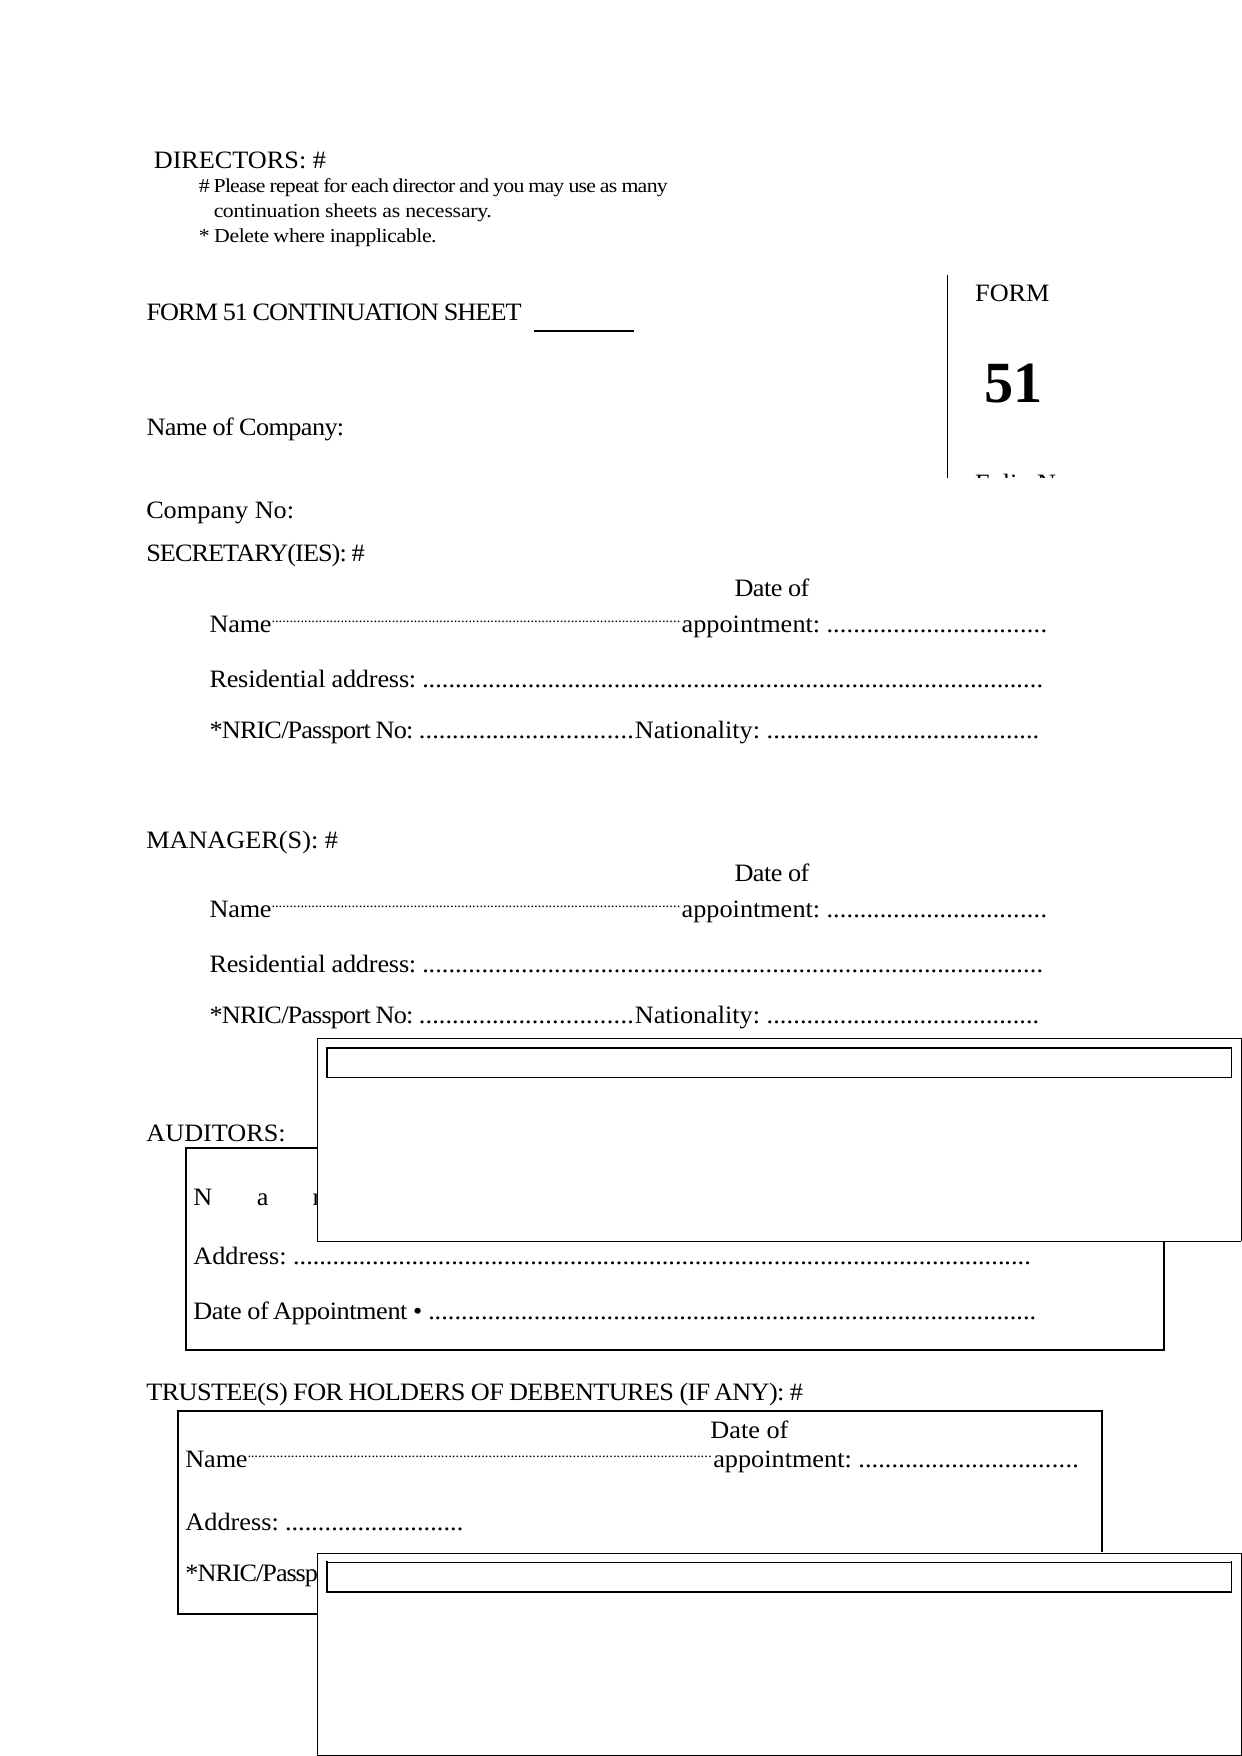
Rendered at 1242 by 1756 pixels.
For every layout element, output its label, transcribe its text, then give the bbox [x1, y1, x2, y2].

text Name. appointment: [178, 894, 1165, 923]
text Residential address: [178, 949, 1165, 978]
text *NRIC/Passport No: Nationality: [178, 716, 1165, 744]
text Name. appointment: [178, 609, 1165, 638]
text Name of Firm • [187, 1149, 317, 1206]
text TRUSTEE(S) FOR HOLDERS OF DEBENTURES (IF ANY): # [146, 1377, 1165, 1406]
table_cell [634, 441, 947, 478]
table_header Date of Name. appointment: Address: *NRIC/Passport/Company No: Nationality: [179, 1412, 1101, 1613]
table_header FORM 51 CONTINUATION SHEET [146, 275, 534, 330]
table_cell Name of Company: [146, 330, 534, 441]
text Date of [703, 573, 1165, 602]
table_cell [534, 441, 634, 478]
text Date of [318, 1554, 1241, 1755]
text * Delete where inapplicable. [198, 224, 1165, 247]
table_cell [634, 330, 947, 441]
text Date of [318, 1039, 1241, 1241]
text DIRECTORS: # [153, 145, 1165, 174]
text MANAGER(S): # [146, 826, 1165, 854]
table_header [634, 275, 947, 330]
text Date of Appointment • [187, 1261, 1163, 1349]
text AUDITORS: [146, 1118, 317, 1147]
table_header FORM 51 Folio No [948, 275, 1102, 478]
table_cell [146, 441, 534, 478]
text # Please repeat for each director and you may use as many continuation sheets as necessary. [198, 174, 752, 222]
text Address: [187, 1206, 1163, 1261]
text Company No: SECRETARY(IES): # [146, 485, 437, 569]
table_header [534, 275, 634, 330]
text Date of [703, 858, 1165, 887]
text Residential address: [178, 664, 1165, 693]
text *NRIC/Passport No: Nationality: [178, 1001, 1165, 1029]
table_cell [534, 332, 634, 441]
